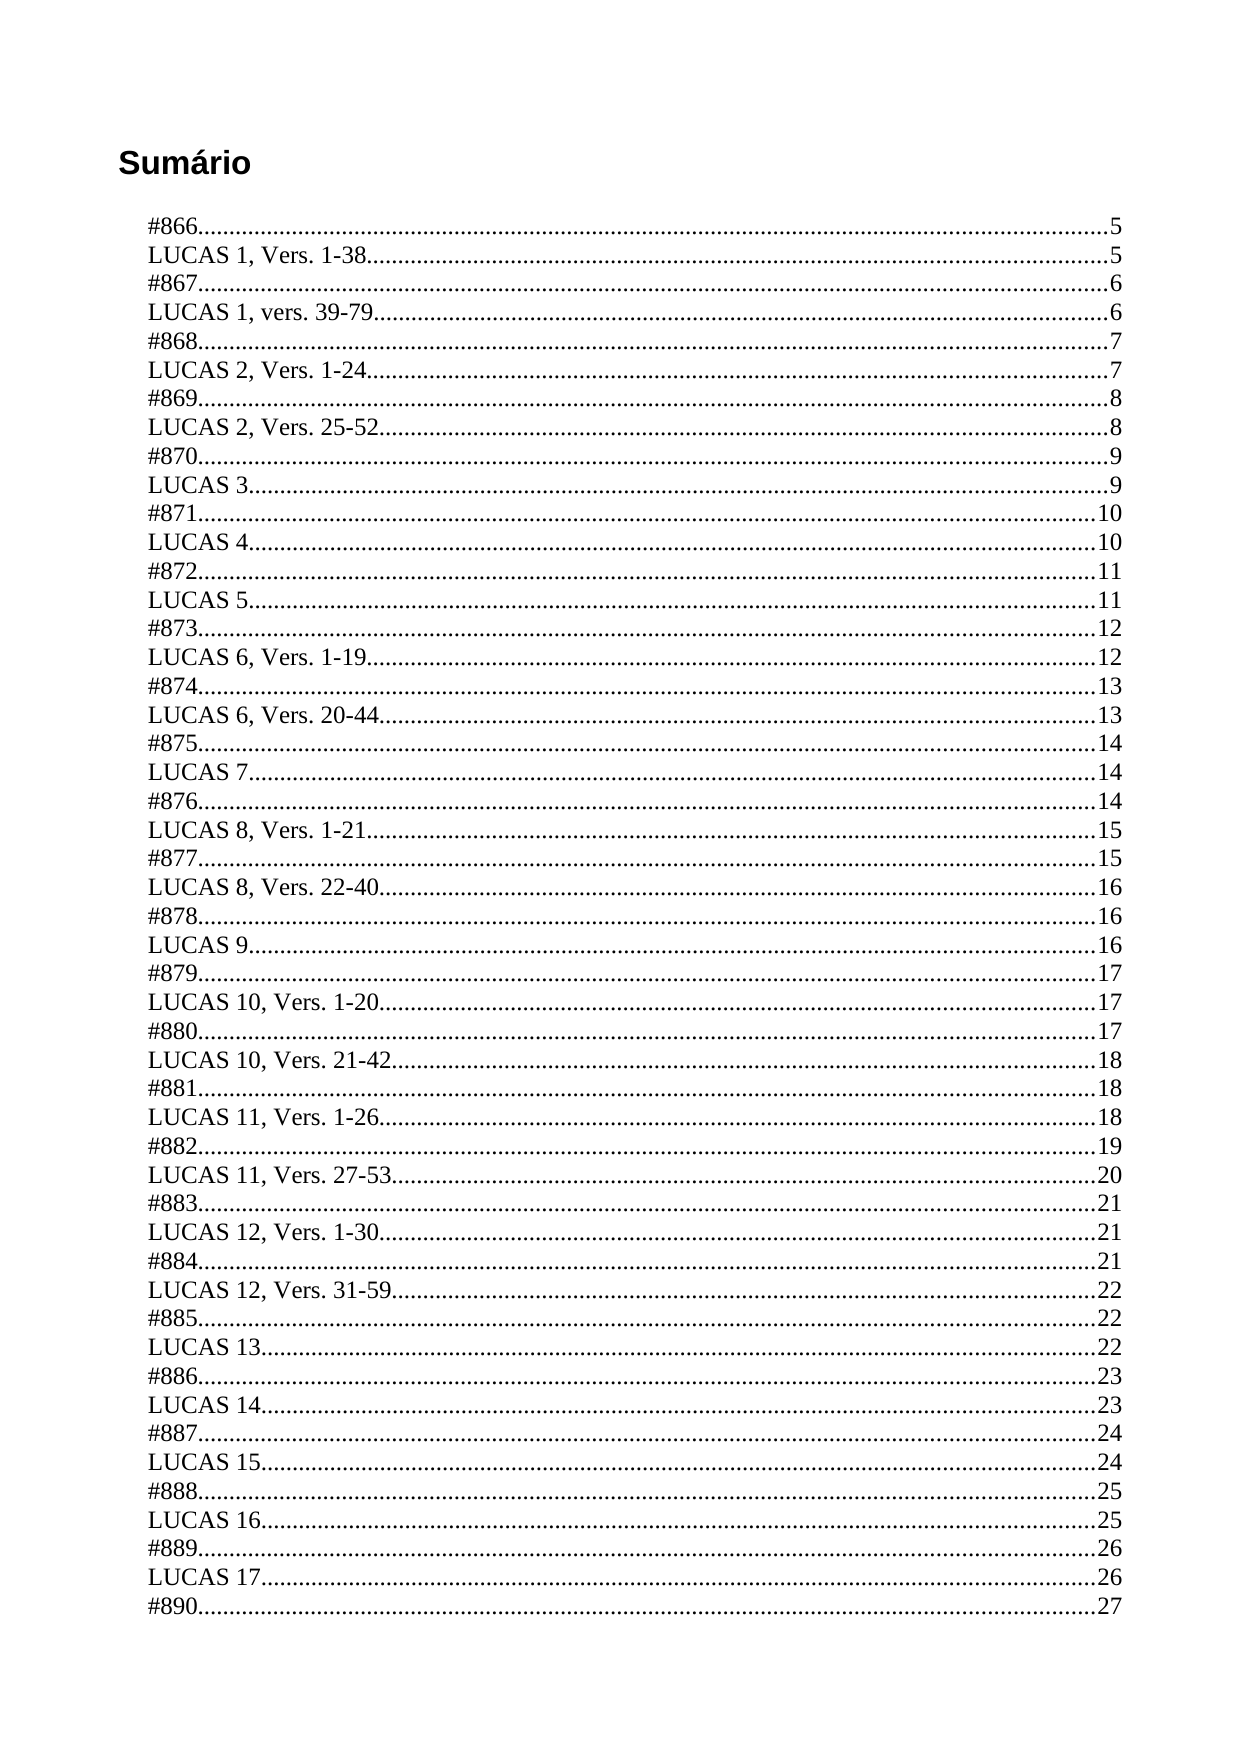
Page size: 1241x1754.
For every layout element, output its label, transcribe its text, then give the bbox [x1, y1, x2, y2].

text #867 6 [148, 268, 1122, 297]
text #875 14 [148, 728, 1122, 757]
text LUCAS 1, Vers. 1-38 5 [148, 240, 1122, 268]
text #873 12 [148, 613, 1122, 642]
text LUCAS 2, Vers. 25-52 8 [148, 412, 1122, 441]
subtitle Sumário [118, 143, 1122, 182]
text #869 8 [148, 383, 1122, 412]
text #872 11 [148, 556, 1122, 585]
text LUCAS 11, Vers. 1-26 18 [148, 1102, 1122, 1131]
text #876 14 [148, 786, 1122, 815]
text #870 9 [148, 441, 1122, 470]
text LUCAS 10, Vers. 1-20 17 [148, 987, 1122, 1016]
text #887 24 [148, 1418, 1122, 1447]
text LUCAS 12, Vers. 31-59 22 [148, 1275, 1122, 1303]
text LUCAS 3 9 [148, 470, 1122, 498]
text #871 10 [148, 498, 1122, 527]
text #879 17 [148, 958, 1122, 987]
text #889 26 [148, 1533, 1122, 1562]
text #888 25 [148, 1476, 1122, 1505]
text LUCAS 12, Vers. 1-30 21 [148, 1217, 1122, 1246]
text LUCAS 8, Vers. 1-21 15 [148, 815, 1122, 843]
text #882 19 [148, 1131, 1122, 1160]
text LUCAS 2, Vers. 1-24 7 [148, 355, 1122, 383]
text #883 21 [148, 1188, 1122, 1217]
text #881 18 [148, 1073, 1122, 1102]
text #884 21 [148, 1246, 1122, 1275]
text #874 13 [148, 671, 1122, 700]
text LUCAS 9 16 [148, 930, 1122, 958]
text LUCAS 11, Vers. 27-53 20 [148, 1160, 1122, 1188]
text #890 27 [148, 1591, 1122, 1620]
text LUCAS 8, Vers. 22-40 16 [148, 872, 1122, 901]
text #878 16 [148, 901, 1122, 930]
text LUCAS 13 22 [148, 1332, 1122, 1361]
text LUCAS 5 11 [148, 585, 1122, 613]
text #885 22 [148, 1303, 1122, 1332]
text LUCAS 6, Vers. 20-44 13 [148, 700, 1122, 728]
text LUCAS 10, Vers. 21-42 18 [148, 1045, 1122, 1073]
text #866 5 [148, 211, 1122, 240]
text LUCAS 17 26 [148, 1562, 1122, 1591]
text #877 15 [148, 843, 1122, 872]
text #868 7 [148, 326, 1122, 355]
text LUCAS 16 25 [148, 1505, 1122, 1533]
text #886 23 [148, 1361, 1122, 1390]
text LUCAS 6, Vers. 1-19 12 [148, 642, 1122, 671]
text LUCAS 14 23 [148, 1390, 1122, 1418]
text #880 17 [148, 1016, 1122, 1045]
text LUCAS 7 14 [148, 757, 1122, 786]
text LUCAS 1, vers. 39-79 6 [148, 297, 1122, 326]
text LUCAS 4 10 [148, 527, 1122, 556]
text LUCAS 15 24 [148, 1447, 1122, 1476]
